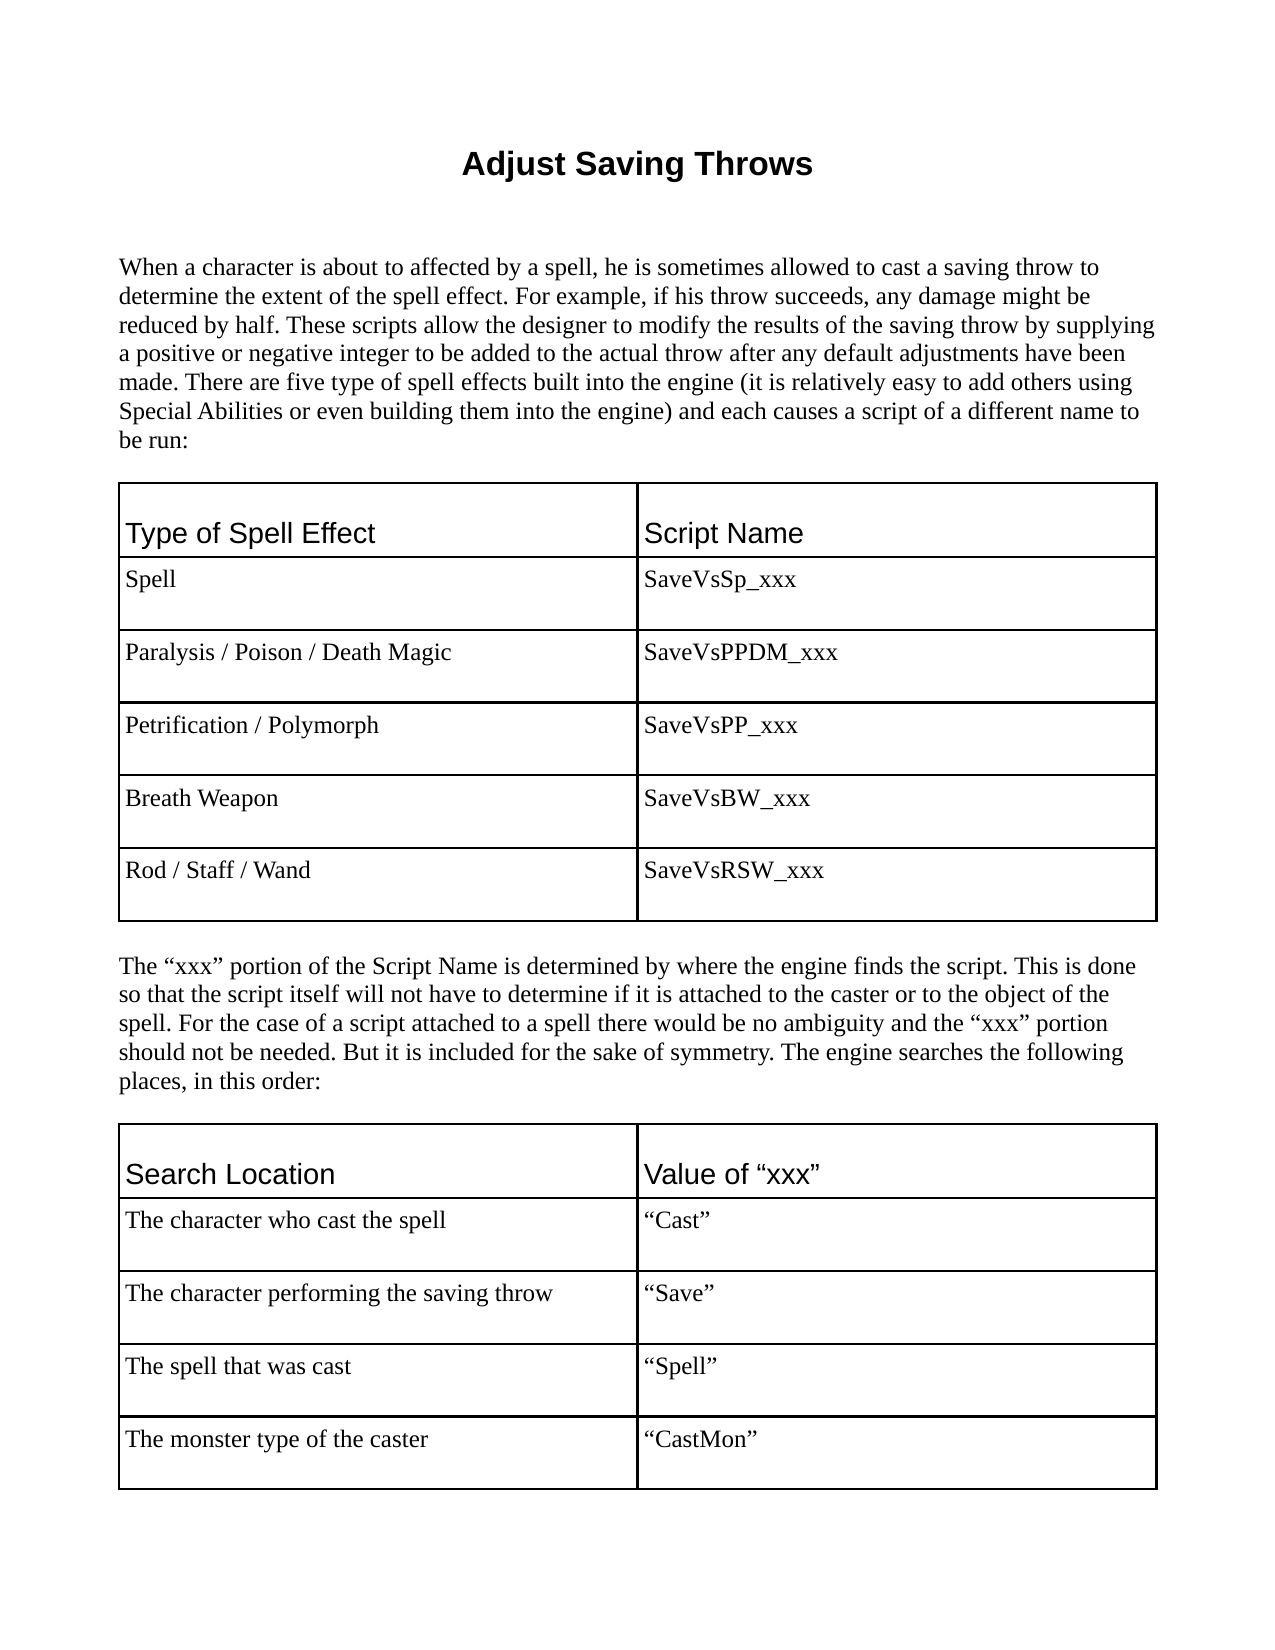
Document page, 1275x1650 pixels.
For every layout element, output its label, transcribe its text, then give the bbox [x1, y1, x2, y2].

table_header Type of Spell Effect [120, 484, 636, 556]
table_header Value of “xxx” [639, 1125, 1155, 1197]
table_cell Paralysis / Poison / Death Magic [120, 631, 636, 701]
table_cell SaveVsRSW_xxx [639, 849, 1155, 920]
subtitle Adjust Saving Throws [118, 143, 1156, 182]
table_cell The monster type of the caster [120, 1418, 636, 1488]
table_cell The character who cast the spell [120, 1199, 636, 1270]
table_cell “CastMon” [639, 1418, 1155, 1488]
table_cell The character performing the saving throw [120, 1272, 636, 1342]
table_cell SaveVsPP_xxx [639, 704, 1155, 774]
table_cell SaveVsSp_xxx [639, 558, 1155, 629]
table_header Script Name [639, 484, 1155, 556]
table_cell The spell that was cast [120, 1345, 636, 1415]
text The “xxx” portion of the Script Name is determined by where the engine finds the script. This is done so that the script itself will not have to determine if it is attached to the caster or to the object of the spell. For the case of a script attached to a spell there would be no ambiguity and the “xxx” portion should not be needed. But it is included for the sake of symmetry. The engine searches the following places, in this order: [118, 951, 1156, 1094]
table_cell “Spell” [639, 1345, 1155, 1415]
table_cell Spell [120, 558, 636, 629]
table_cell SaveVsPPDM_xxx [639, 631, 1155, 701]
table_cell SaveVsBW_xxx [639, 776, 1155, 847]
table_cell Breath Weapon [120, 776, 636, 847]
text When a character is about to affected by a spell, he is sometimes allowed to cast a saving throw to determine the extent of the spell effect. For example, if his throw succeeds, any damage might be reduced by half. These scripts allow the designer to modify the results of the saving throw by supplying a positive or negative integer to be added to the actual throw after any default adjustments have been made. There are five type of spell effects built into the engine (it is relatively easy to add others using Special Abilities or even building them into the engine) and each causes a script of a different name to be run: [118, 252, 1156, 453]
table_cell “Save” [639, 1272, 1155, 1342]
table_cell Rod / Staff / Wand [120, 849, 636, 920]
table_header Search Location [120, 1125, 636, 1197]
table_cell Petrification / Polymorph [120, 704, 636, 774]
table_cell “Cast” [639, 1199, 1155, 1270]
